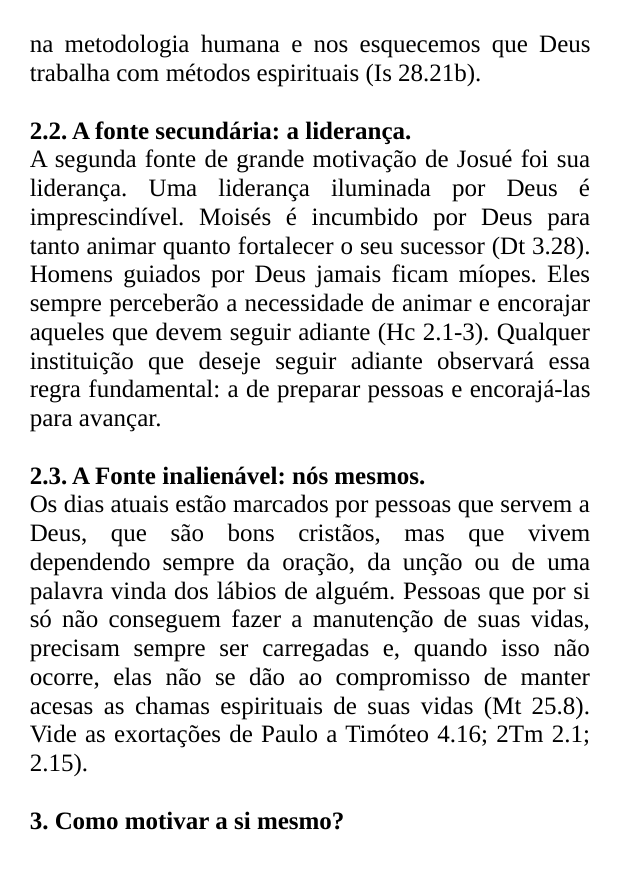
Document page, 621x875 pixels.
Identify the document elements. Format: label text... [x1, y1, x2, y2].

text A segunda fonte de grande motivação de Josué foi sua liderança. Uma liderança iluminada por Deus é imprescindível. Moisés é incumbido por Deus para tanto animar quanto fortalecer o seu sucessor (Dt 3.28). Homens guiados por Deus jamais ficam míopes. Eles sempre perceberão a necessidade de animar e encorajar aqueles que devem seguir adiante (Hc 2.1-3). Qualquer instituição que deseje seguir adiante observará essa regra fundamental: a de preparar pessoas e encorajá-las para avançar. [29, 144, 591, 432]
text 2.2. A fonte secundária: a liderança. [29, 116, 591, 144]
text na metodologia humana e nos esquecemos que Deus trabalha com métodos espirituais (Is 28.21b). [29, 29, 591, 87]
text 3. Como motivar a si mesmo? [29, 806, 591, 834]
text Os dias atuais estão marcados por pessoas que servem a Deus, que são bons cristãos, mas que vivem dependendo sempre da oração, da unção ou de uma palavra vinda dos lábios de alguém. Pessoas que por si só não conseguem fazer a manutenção de suas vidas, precisam sempre ser carregadas e, quando isso não ocorre, elas não se dão ao compromisso de manter acesas as chamas espirituais de suas vidas (Mt 25.8). Vide as exortações de Paulo a Timóteo 4.16; 2Tm 2.1; 2.15). [29, 489, 591, 777]
text 2.3. A Fonte inalienável: nós mesmos. [29, 461, 591, 489]
